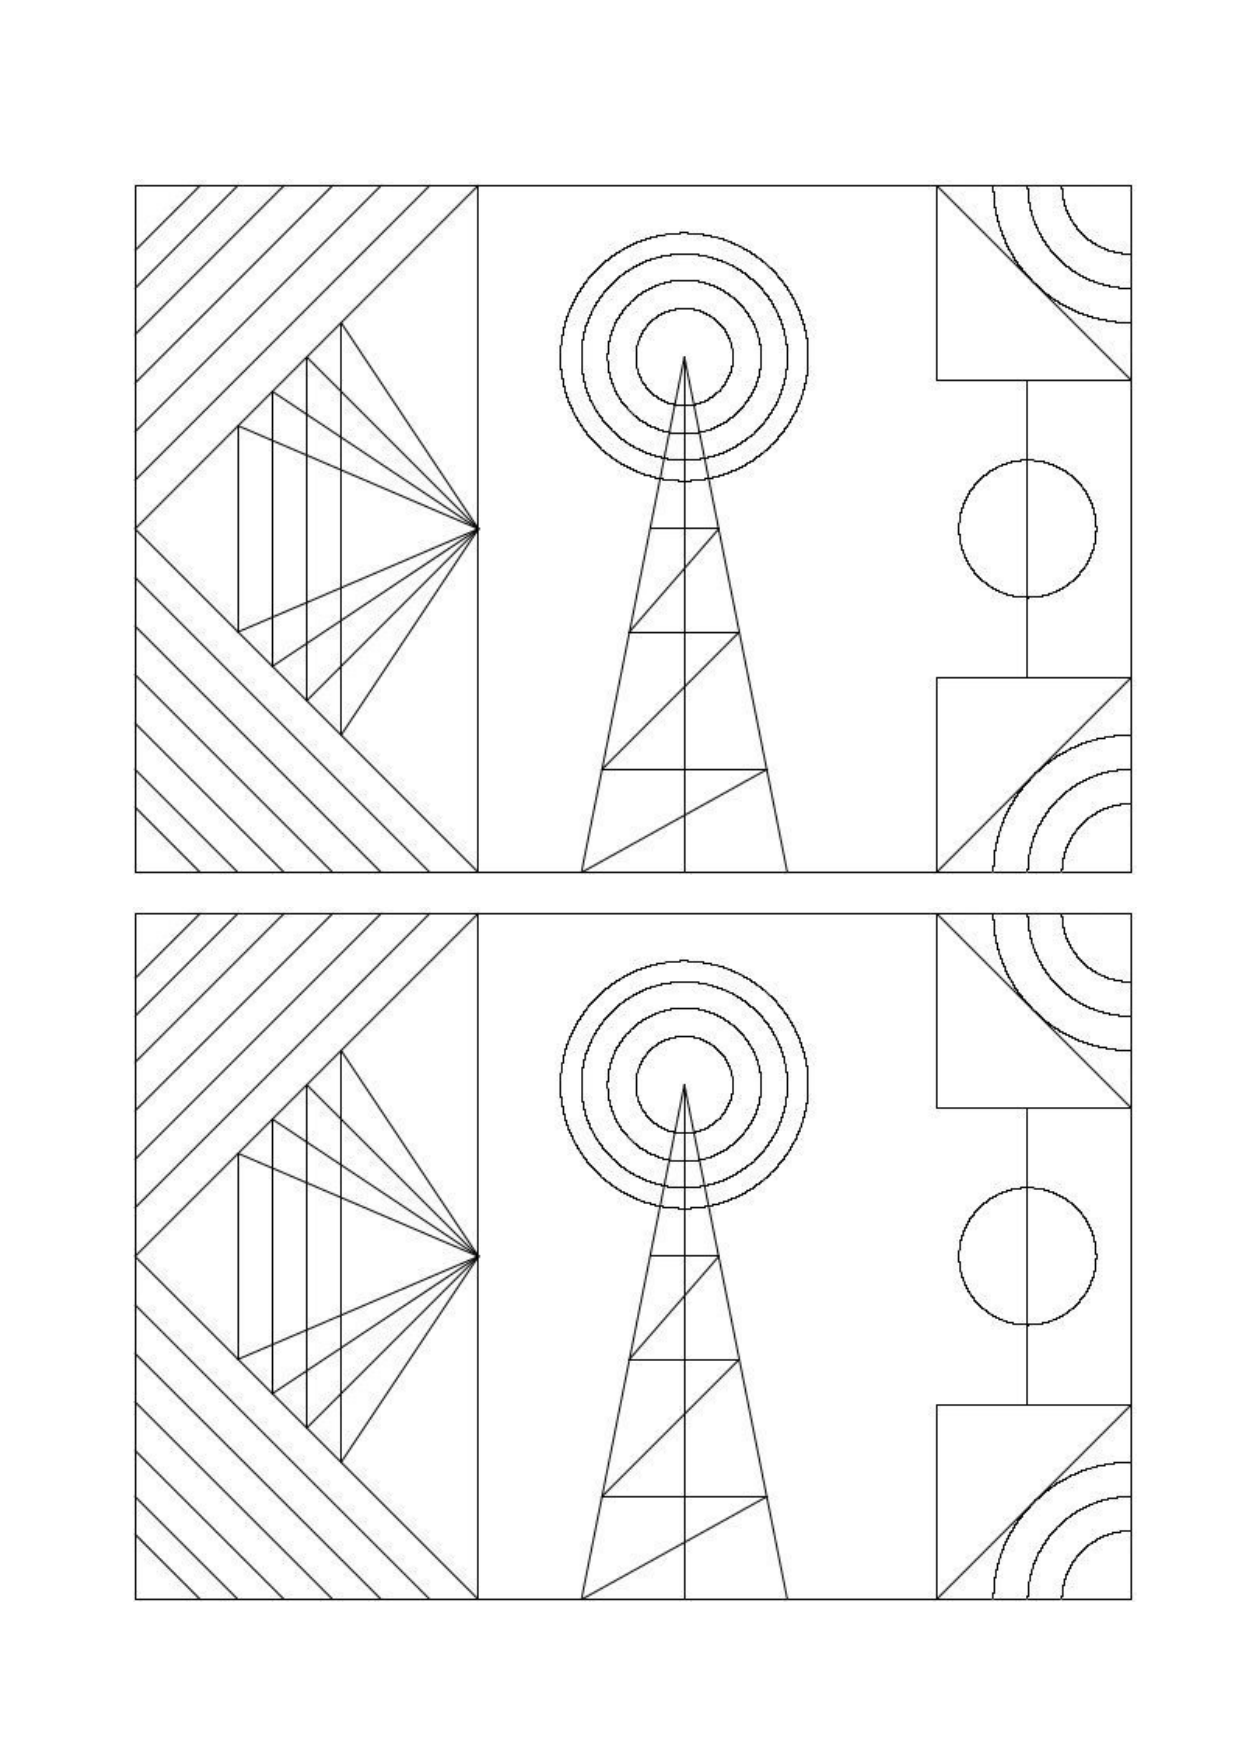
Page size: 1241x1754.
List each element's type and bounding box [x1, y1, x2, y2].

picture [132, 179, 1137, 875]
picture [132, 907, 1137, 1602]
